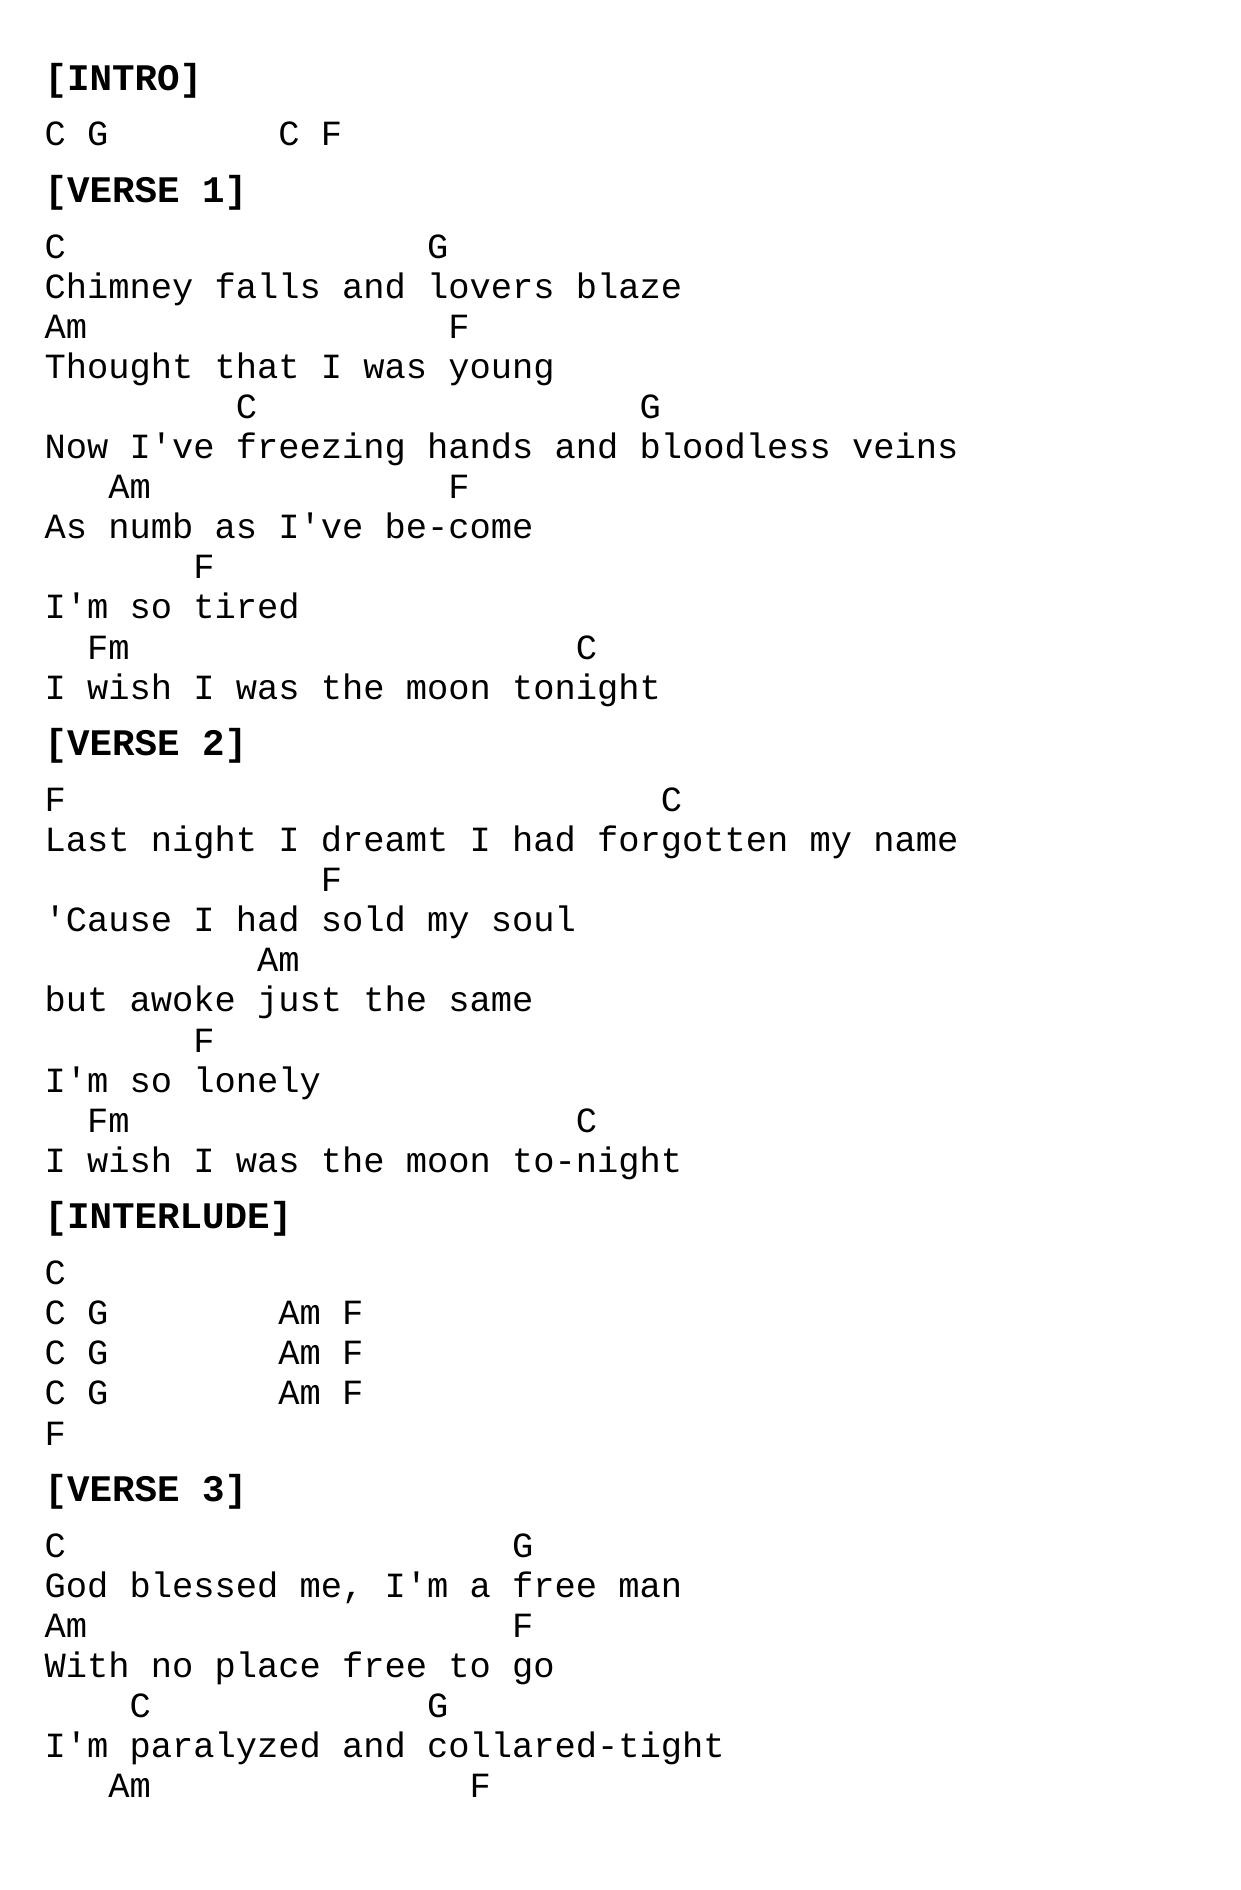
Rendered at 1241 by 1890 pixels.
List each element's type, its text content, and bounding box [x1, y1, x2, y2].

text C G Am F [44, 1375, 1063, 1415]
text Am F [44, 1768, 1063, 1808]
text Now I've freezing hands and bloodless veins [44, 429, 1063, 469]
text C G Am F [44, 1335, 1063, 1375]
text I wish I was the moon tonight [44, 670, 1063, 710]
subtitle [VERSE 2] [44, 724, 1063, 767]
text C G Am F [44, 1295, 1063, 1335]
text Am [44, 942, 1063, 982]
text With no place free to go [44, 1648, 1063, 1688]
text Am F [44, 309, 1063, 349]
text I wish I was the moon to-night [44, 1143, 1063, 1183]
text Last night I dreamt I had forgotten my name [44, 822, 1063, 862]
text Am F [44, 469, 1063, 509]
text 'Cause I had sold my soul [44, 902, 1063, 942]
subtitle [INTERLUDE] [44, 1198, 1063, 1240]
subtitle [INTRO] [44, 59, 1063, 102]
text Chimney falls and lovers blaze [44, 269, 1063, 309]
text F [44, 1415, 1063, 1456]
text Thought that I was young [44, 349, 1063, 389]
text I'm so lonely [44, 1063, 1063, 1103]
text C [44, 1255, 1063, 1295]
text F C [44, 782, 1063, 822]
text God blessed me, I'm a free man [44, 1568, 1063, 1608]
text but awoke just the same [44, 982, 1063, 1022]
text I'm paralyzed and collared-tight [44, 1728, 1063, 1768]
text C G C F [44, 116, 1063, 156]
text F [44, 1022, 1063, 1063]
text Am F [44, 1608, 1063, 1648]
subtitle [VERSE 1] [44, 171, 1063, 214]
text C G [44, 1688, 1063, 1728]
text Fm C [44, 1103, 1063, 1143]
text Fm C [44, 629, 1063, 670]
text C G [44, 1528, 1063, 1568]
text C G [44, 228, 1063, 269]
text F [44, 549, 1063, 589]
text As numb as I've be-come [44, 509, 1063, 549]
text F [44, 862, 1063, 902]
text I'm so tired [44, 589, 1063, 629]
text C G [44, 389, 1063, 429]
subtitle [VERSE 3] [44, 1470, 1063, 1513]
